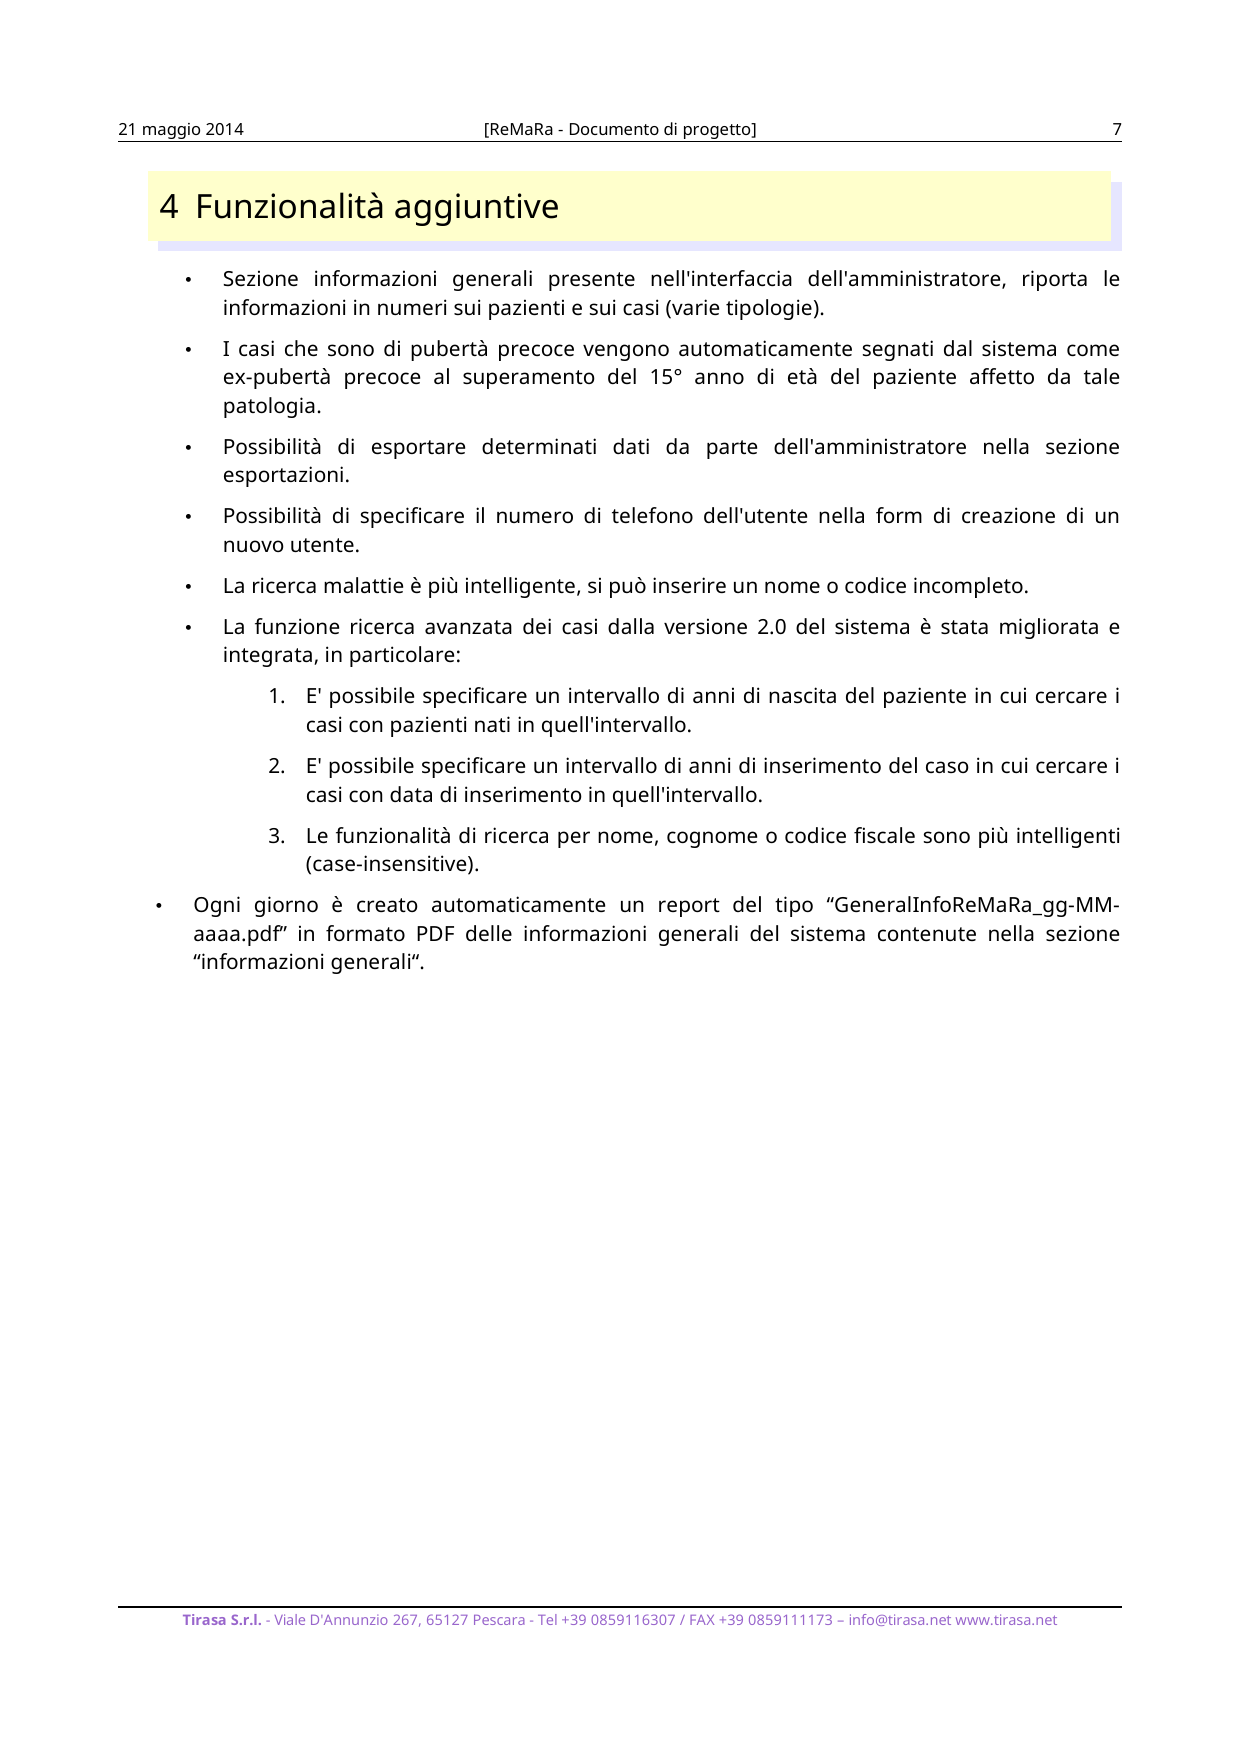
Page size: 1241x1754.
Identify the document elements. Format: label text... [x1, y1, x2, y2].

list La funzione ricerca avanzata dei casi dalla versione 2.0 del sistema è stata migliorata e integrata, in particolare: [185, 612, 1122, 669]
subtitle Funzionalità aggiuntive [148, 171, 1111, 241]
list E' possibile specificare un intervallo di anni di inserimento del caso in cui cercare i casi con data di inserimento in quell'intervallo. [268, 751, 1122, 808]
list I casi che sono di pubertà precoce vengono automaticamente segnati dal sistema come ex-pubertà precoce al superamento del 15° anno di età del paziente affetto da tale patologia. [185, 333, 1122, 419]
list Possibilità di esportare determinati dati da parte dell'amministratore nella sezione esportazioni. [185, 432, 1122, 489]
list Ogni giorno è creato automaticamente un report del tipo “GeneralInfoReMaRa_gg-MM-aaaa.pdf” in formato PDF delle informazioni generali del sistema contenute nella sezione “informazioni generali“. [156, 890, 1122, 976]
list E' possibile specificare un intervallo di anni di nascita del paziente in cui cercare i casi con pazienti nati in quell'intervallo. [268, 681, 1122, 738]
list Le funzionalità di ricerca per nome, cognome o codice fiscale sono più intelligenti (case-insensitive). [268, 821, 1122, 878]
list Sezione informazioni generali presente nell'interfaccia dell'amministratore, riporta le informazioni in numeri sui pazienti e sui casi (varie tipologie). [185, 264, 1122, 321]
list La ricerca malattie è più intelligente, si può inserire un nome o codice incompleto. [185, 571, 1122, 599]
list Possibilità di specificare il numero di telefono dell'utente nella form di creazione di un nuovo utente. [185, 501, 1122, 558]
